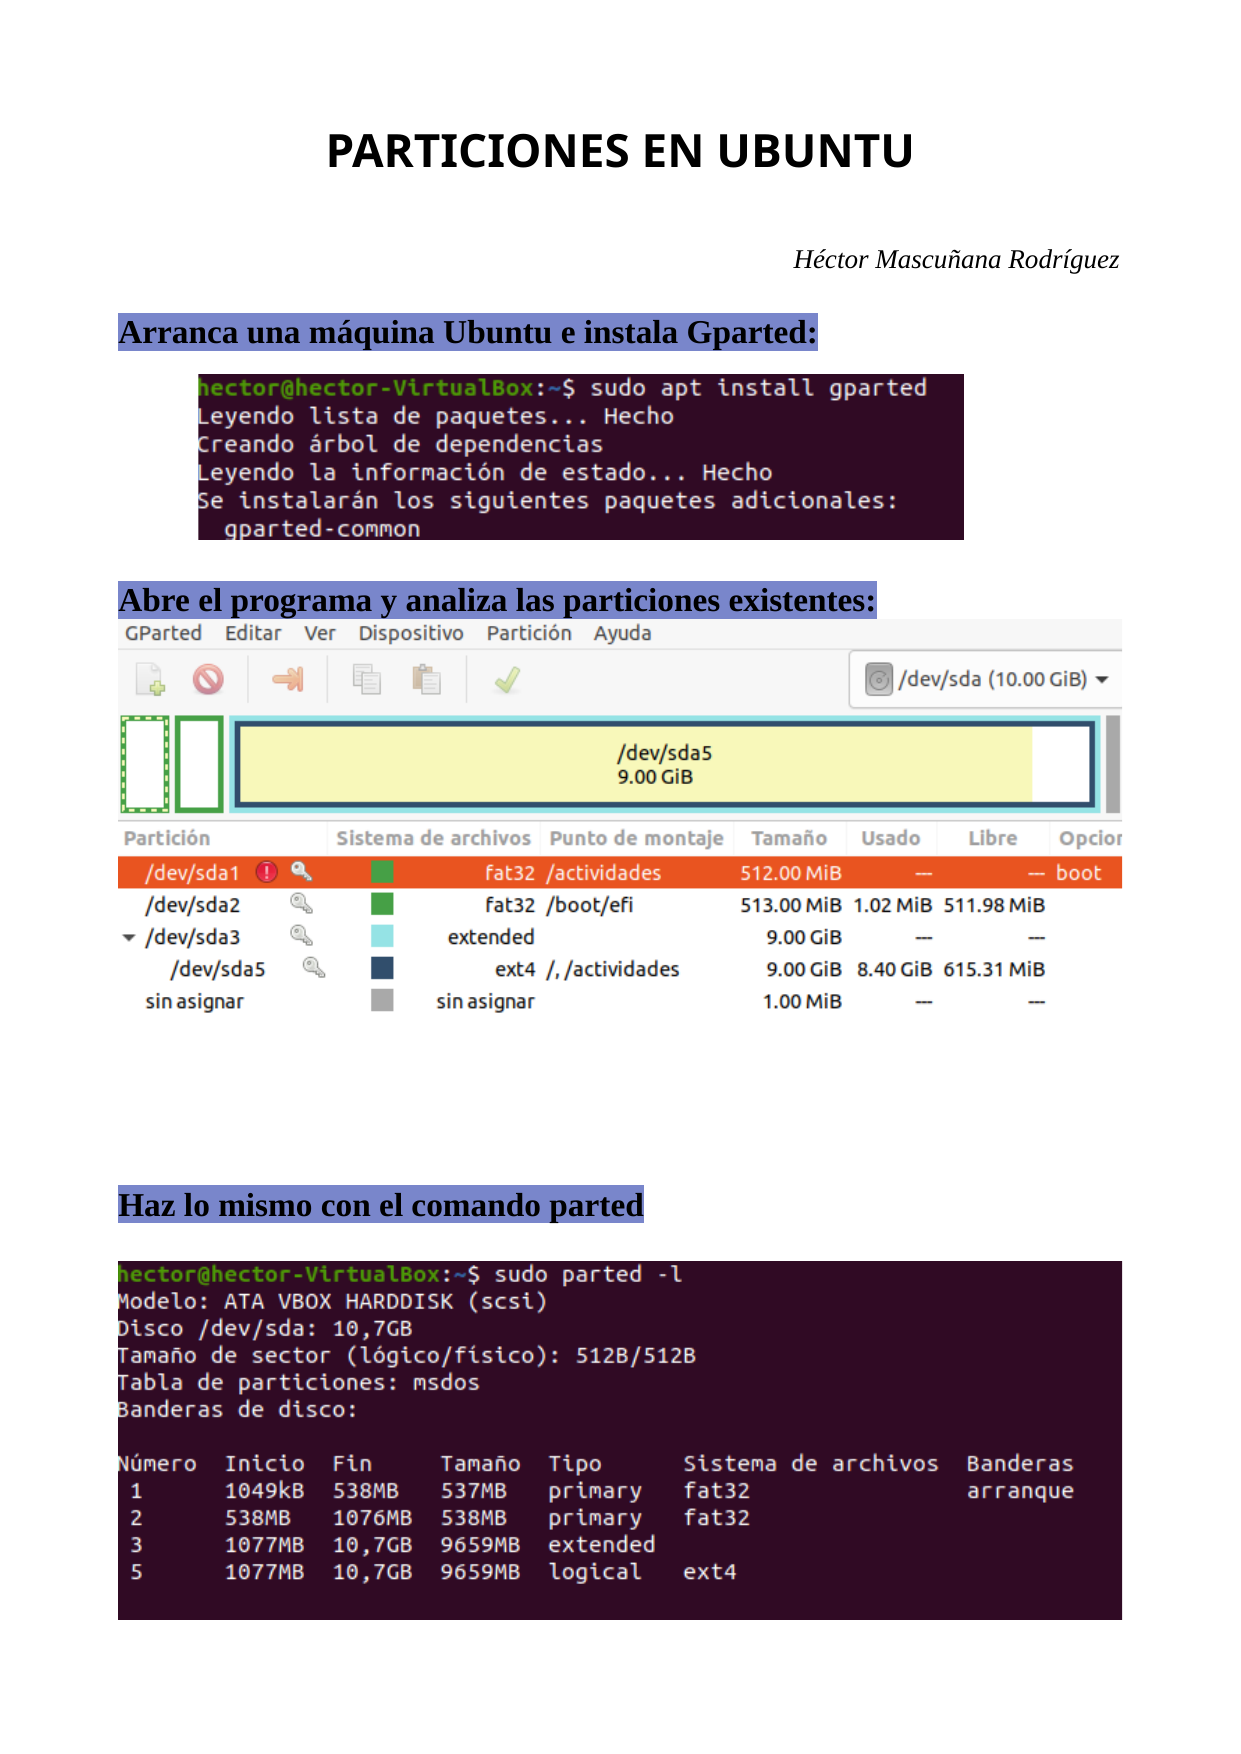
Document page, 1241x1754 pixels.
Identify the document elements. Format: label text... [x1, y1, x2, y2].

text Héctor Mascuñana Rodríguez [118, 243, 1122, 274]
text Arranca una máquina Ubuntu e instala Gparted: [118, 312, 1122, 351]
picture [118, 619, 1123, 1109]
text Haz lo mismo con el comando parted [118, 1185, 1122, 1223]
picture [118, 1261, 1123, 1620]
text PARTICIONES EN UBUNTU [118, 118, 1122, 181]
text Abre el programa y analiza las particiones existentes: [118, 581, 1122, 619]
picture [198, 374, 964, 540]
